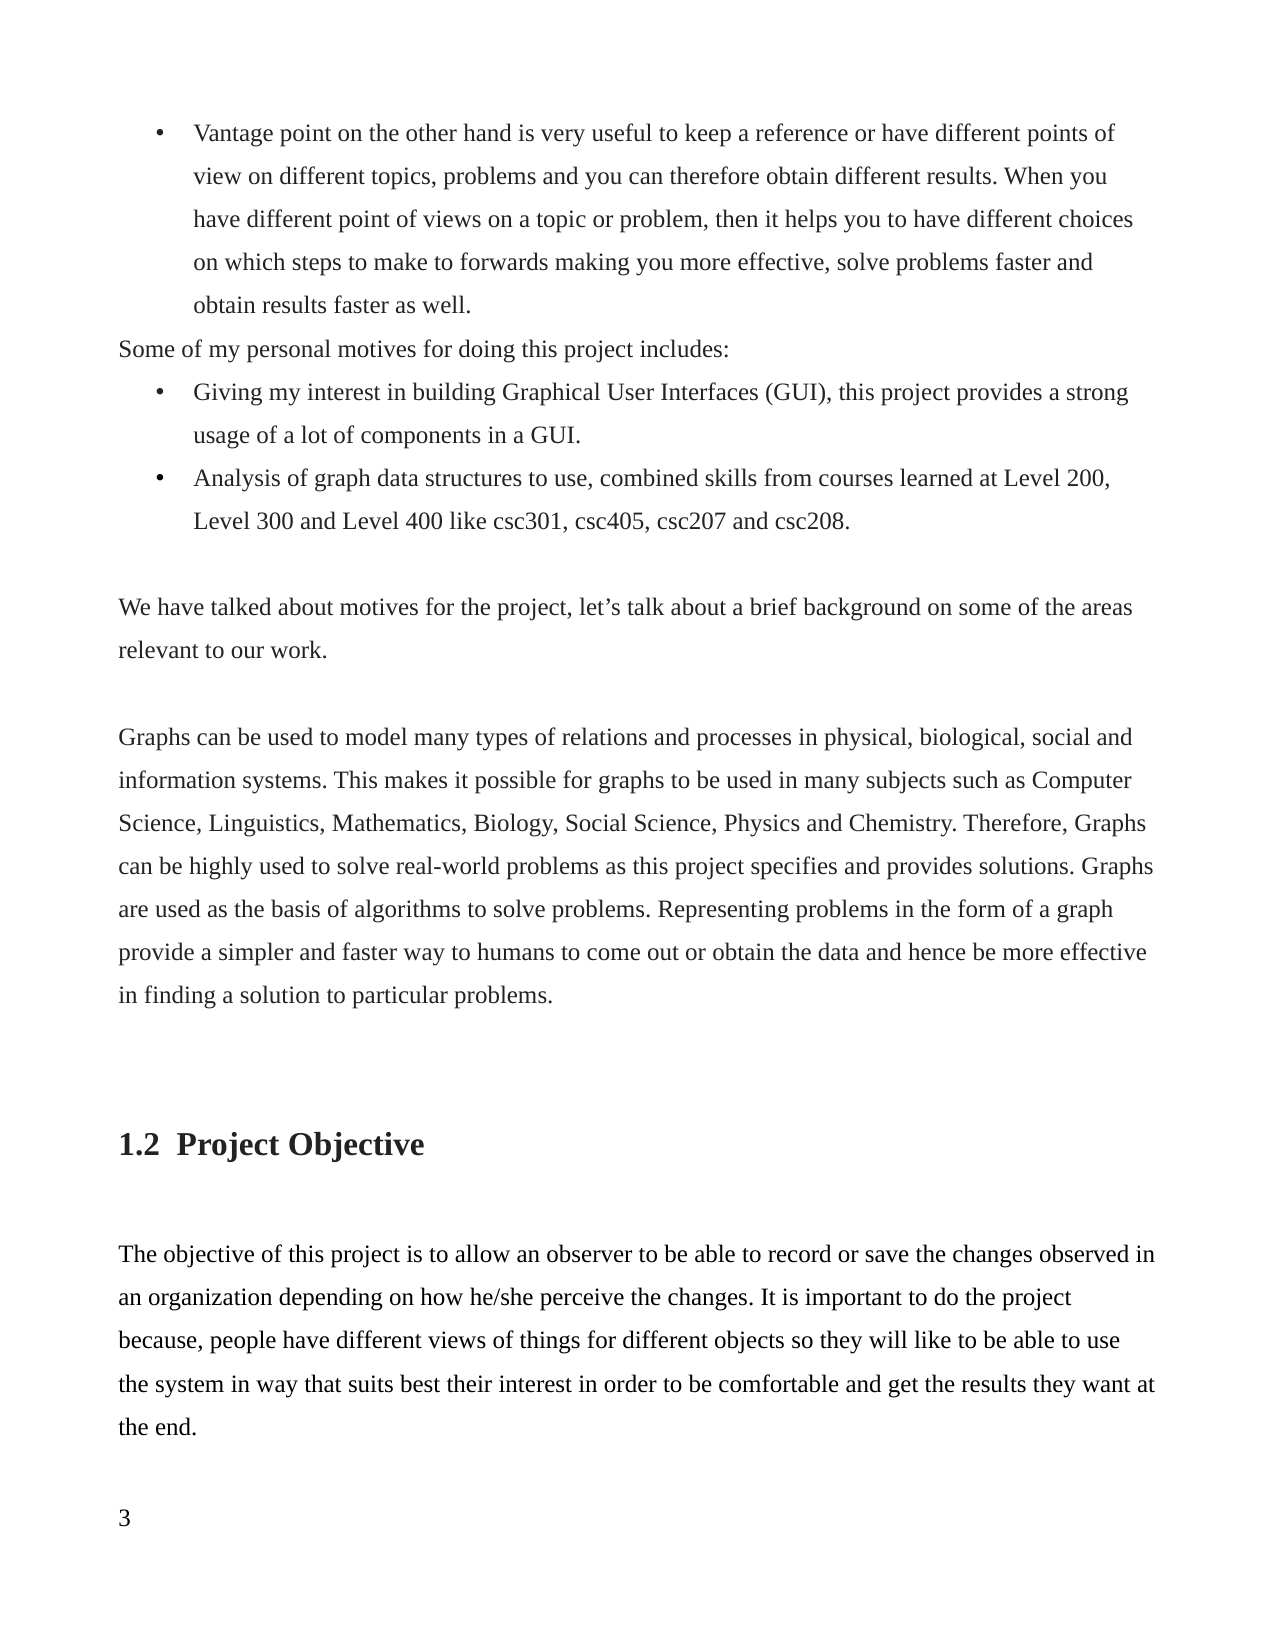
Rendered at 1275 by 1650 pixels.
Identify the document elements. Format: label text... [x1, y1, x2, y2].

list Giving my interest in building Graphical User Interfaces (GUI), this project provides a strong usage of a lot of components in a GUI. [156, 377, 1157, 449]
text Graphs can be used to model many types of relations and processes in physical, biological, social and information systems. This makes it possible for graphs to be used in many subjects such as Computer Science, Linguistics, Mathematics, Biology, Social Science, Physics and Chemistry. Therefore, Graphs can be highly used to solve real-world problems as this project specifies and provides solutions. Graphs are used as the basis of algorithms to solve problems. Representing problems in the form of a graph provide a simpler and faster way to humans to come out or obtain the data and hence be more effective in finding a solution to particular problems. [118, 722, 1157, 1009]
list Analysis of graph data structures to use, combined skills from courses learned at Level 200, Level 300 and Level 400 like csc301, csc405, csc207 and csc208. [156, 463, 1157, 535]
list Vantage point on the other hand is very useful to keep a reference or have different points of view on different topics, problems and you can therefore obtain different results. When you have different point of views on a topic or problem, then it helps you to have different choices on which steps to make to forwards making you more effective, solve problems faster and obtain results faster as well. [156, 118, 1157, 319]
text We have talked about motives for the project, let’s talk about a brief background on some of the areas relevant to our work. [118, 592, 1157, 664]
text Some of my personal motives for doing this project includes: [118, 334, 1157, 362]
text 1.2 Project Objective [118, 1124, 1157, 1163]
text The objective of this project is to allow an observer to be able to record or save the changes observed in an organization depending on how he/she perceive the changes. It is important to do the project because, people have different views of things for different objects so they will like to be able to use the system in way that suits best their interest in order to be comfortable and get the results they want at the end. [118, 1239, 1157, 1441]
